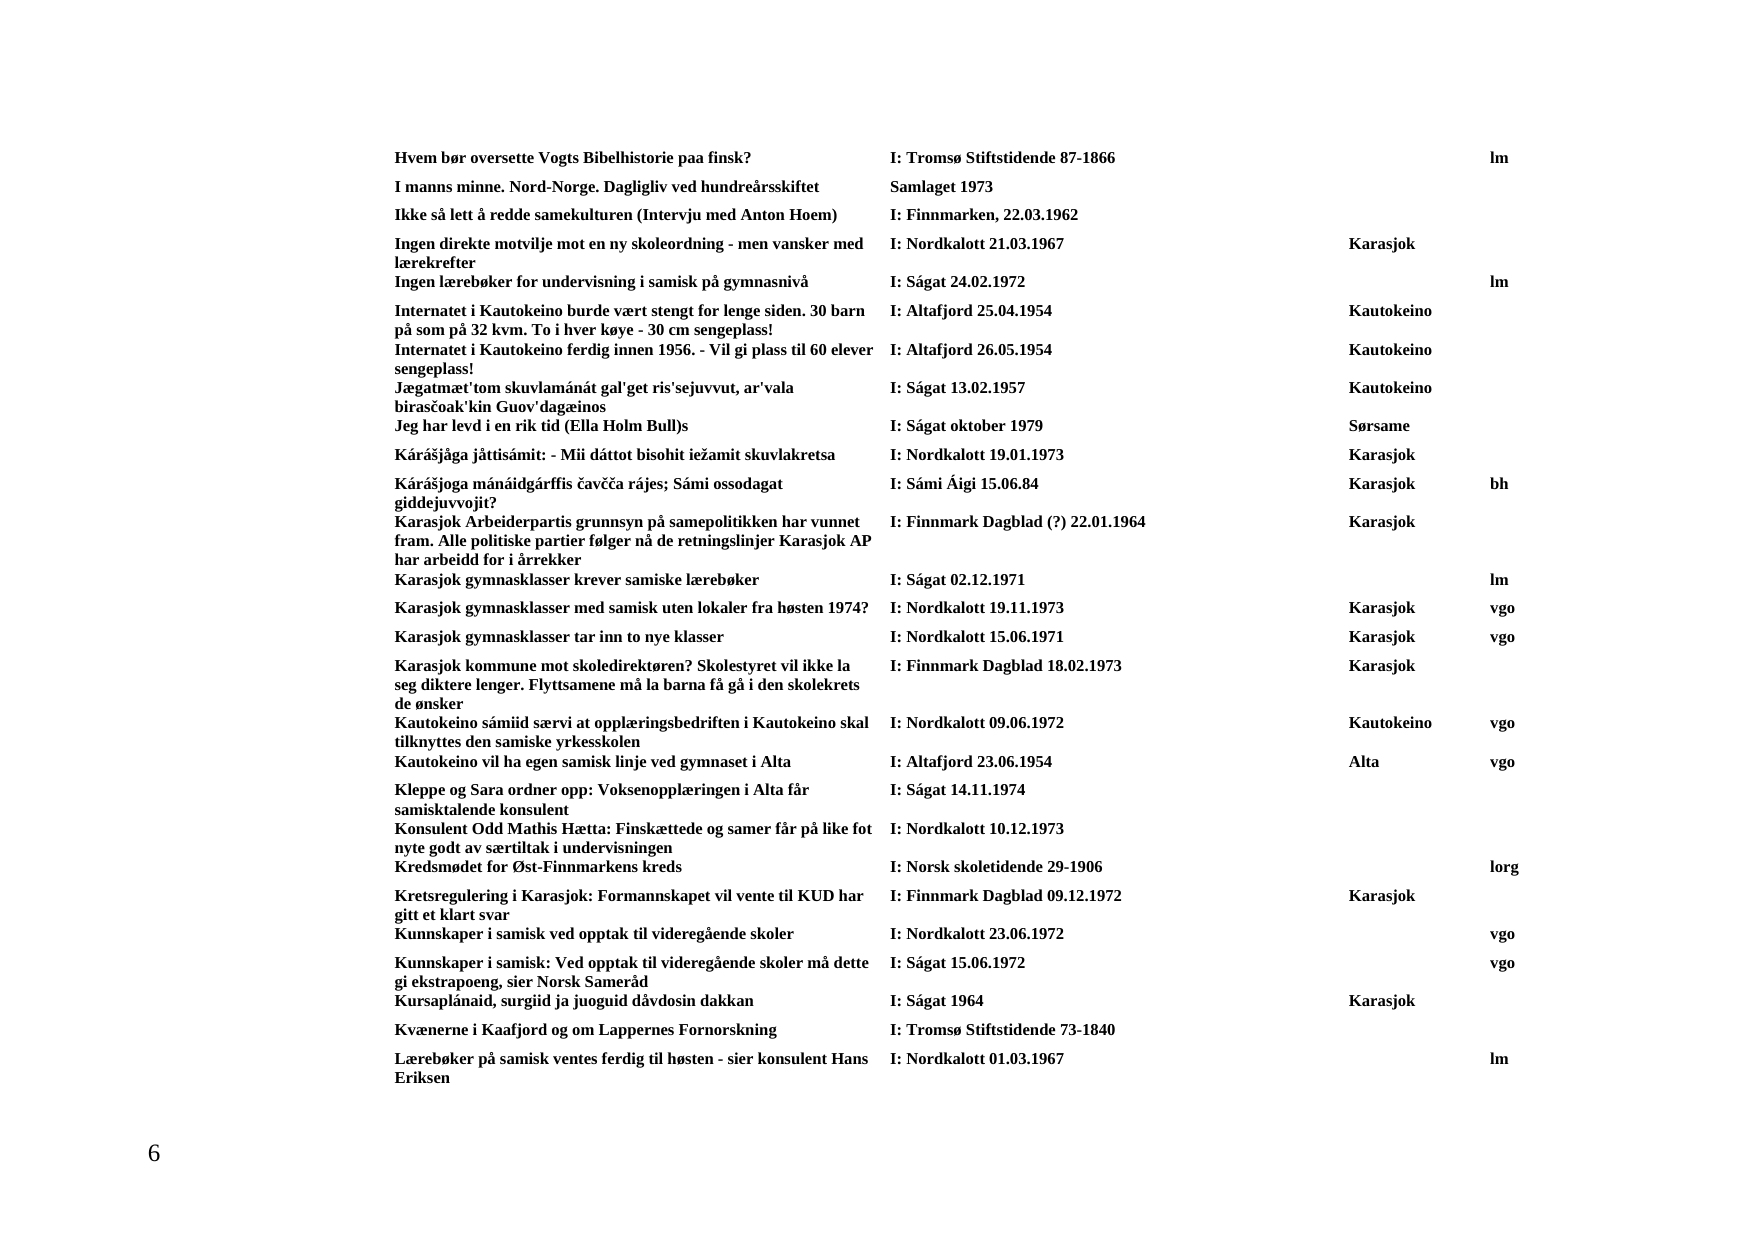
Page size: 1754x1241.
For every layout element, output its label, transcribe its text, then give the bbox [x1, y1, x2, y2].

table_cell Kárášjåga jåttisámit: - Mii dáttot bisohit iežamit skuvlakretsa [387, 445, 883, 473]
table_cell Karasjok [1341, 474, 1482, 512]
table_cell I: Sámi Áigi 15.06.84 [883, 474, 1341, 512]
table_cell bh [1483, 474, 1605, 512]
table_cell lm [1483, 272, 1605, 301]
table_cell Karasjok [1341, 598, 1482, 627]
table_cell Karasjok kommune mot skoledirektøren? Skolestyret vil ikke la seg diktere lenger. Flyttsamene må la barna få gå i den skolekrets de ønsker [387, 656, 883, 713]
table_cell [1341, 819, 1482, 857]
table_cell [1341, 272, 1482, 301]
table_cell Kautokeino [1341, 339, 1482, 378]
table_cell [1483, 512, 1605, 569]
table_cell Karasjok gymnasklasser tar inn to nye klasser [387, 627, 883, 656]
table_cell Ikke så lett å redde samekulturen (Intervju med Anton Hoem) [387, 205, 883, 234]
table_cell I: Altafjord 26.05.1954 [883, 339, 1341, 378]
table_cell Sørsame [1341, 416, 1482, 445]
table_cell [149, 924, 387, 953]
table_cell Hvem bør oversette Vogts Bibelhistorie paa finsk? [387, 148, 883, 176]
table_cell lm [1483, 569, 1605, 598]
table_cell I: Nordkalott 10.12.1973 [883, 819, 1341, 857]
table_cell [149, 474, 387, 512]
table_cell I: Ságat 15.06.1972 [883, 953, 1341, 991]
table_cell I: Finnmark Dagblad (?) 22.01.1964 [883, 512, 1341, 569]
table_cell Internatet i Kautokeino ferdig innen 1956. - Vil gi plass til 60 elever sengeplass! [387, 339, 883, 378]
table_cell [1341, 176, 1482, 205]
table_cell [1483, 819, 1605, 857]
table_cell vgo [1483, 598, 1605, 627]
table_cell I: Tromsø Stiftstidende 87-1866 [883, 148, 1341, 176]
table_cell Karasjok [1341, 991, 1482, 1020]
table_cell Ingen direkte motvilje mot en ny skoleordning - men vansker med lærekrefter [387, 234, 883, 272]
table_cell [149, 301, 387, 339]
table_cell Kunnskaper i samisk: Ved opptak til videregående skoler må dette gi ekstrapoeng, sier Norsk Sameråd [387, 953, 883, 991]
table_cell I: Ságat 14.11.1974 [883, 780, 1341, 818]
table_cell [149, 1049, 387, 1087]
table_cell Internatet i Kautokeino burde vært stengt for lenge siden. 30 barn på som på 32 kvm. To i hver køye - 30 cm sengeplass! [387, 301, 883, 339]
table_cell I: Nordkalott 21.03.1967 [883, 234, 1341, 272]
table_cell Kárášjoga mánáidgárffis čavčča rájes; Sámi ossodagat giddejuvvojit? [387, 474, 883, 512]
table_cell lm [1483, 148, 1605, 176]
table_cell Karasjok [1341, 627, 1482, 656]
table_cell I: Ságat 1964 [883, 991, 1341, 1020]
table_cell [149, 205, 387, 234]
table_cell [1483, 378, 1605, 416]
table_cell [1341, 924, 1482, 953]
table_cell I: Nordkalott 19.01.1973 [883, 445, 1341, 473]
table_cell [1483, 991, 1605, 1020]
table_cell I: Ságat 24.02.1972 [883, 272, 1341, 301]
table_cell [149, 857, 387, 886]
table_cell [1341, 780, 1482, 818]
table_cell [1341, 1049, 1482, 1087]
table_cell [149, 176, 387, 205]
table_cell I: Nordkalott 01.03.1967 [883, 1049, 1341, 1087]
table_cell [149, 991, 387, 1020]
table_cell [149, 339, 387, 378]
table_cell I: Finnmark Dagblad 09.12.1972 [883, 886, 1341, 924]
table_cell [1483, 656, 1605, 713]
table_cell Ingen lærebøker for undervisning i samisk på gymnasnivå [387, 272, 883, 301]
table_cell [1483, 339, 1605, 378]
table_cell [149, 1020, 387, 1048]
table_cell [149, 445, 387, 473]
table_cell Karasjok Arbeiderpartis grunnsyn på samepolitikken har vunnet fram. Alle politiske partier følger nå de retningslinjer Karasjok AP har arbeidd for i årrekker [387, 512, 883, 569]
table_cell vgo [1483, 627, 1605, 656]
table_cell Karasjok gymnasklasser med samisk uten lokaler fra høsten 1974? [387, 598, 883, 627]
table_cell [149, 656, 387, 713]
table_cell [1341, 1020, 1482, 1048]
table_cell [149, 953, 387, 991]
table_cell [149, 416, 387, 445]
table_cell Jægatmæt'tom skuvlamánát gal'get ris'sejuvvut, ar'vala birasčoak'kin Guov'dagæinos [387, 378, 883, 416]
table_cell Kvænerne i Kaafjord og om Lappernes Fornorskning [387, 1020, 883, 1048]
table_cell [149, 378, 387, 416]
table_cell Kleppe og Sara ordner opp: Voksenopplæringen i Alta får samisktalende konsulent [387, 780, 883, 818]
table_cell vgo [1483, 924, 1605, 953]
table_cell lorg [1483, 857, 1605, 886]
table_cell [1483, 234, 1605, 272]
table_cell Kautokeino sámiid særvi at opplæringsbedriften i Kautokeino skal tilknyttes den samiske yrkesskolen [387, 713, 883, 751]
table_cell Lærebøker på samisk ventes ferdig til høsten - sier konsulent Hans Eriksen [387, 1049, 883, 1087]
table_cell [1483, 1020, 1605, 1048]
table_cell Kautokeino [1341, 713, 1482, 751]
table_cell [149, 272, 387, 301]
table_cell [1341, 953, 1482, 991]
table_cell [149, 598, 387, 627]
table_cell Karasjok gymnasklasser krever samiske lærebøker [387, 569, 883, 598]
table_cell Karasjok [1341, 886, 1482, 924]
table_cell Kretsregulering i Karasjok: Formannskapet vil vente til KUD har gitt et klart svar [387, 886, 883, 924]
table_cell [149, 886, 387, 924]
table_cell [149, 148, 387, 176]
table_cell Jeg har levd i en rik tid (Ella Holm Bull)s [387, 416, 883, 445]
table_cell I: Finnmark Dagblad 18.02.1973 [883, 656, 1341, 713]
table_cell I: Finnmarken, 22.03.1962 [883, 205, 1341, 234]
table_cell Kursaplánaid, surgiid ja juoguid dåvdosin dakkan [387, 991, 883, 1020]
table_cell Kredsmødet for Øst-Finnmarkens kreds [387, 857, 883, 886]
table_cell [1483, 416, 1605, 445]
table_cell I: Ságat oktober 1979 [883, 416, 1341, 445]
table_cell Karasjok [1341, 656, 1482, 713]
table_cell [1483, 445, 1605, 473]
table_cell [149, 819, 387, 857]
table_cell Alta [1341, 751, 1482, 780]
table_cell I: Nordkalott 15.06.1971 [883, 627, 1341, 656]
table_cell Kautokeino [1341, 378, 1482, 416]
table_cell I: Nordkalott 09.06.1972 [883, 713, 1341, 751]
table_cell Kunnskaper i samisk ved opptak til videregående skoler [387, 924, 883, 953]
table_cell [1483, 176, 1605, 205]
table_cell [1341, 569, 1482, 598]
table_cell [1341, 205, 1482, 234]
table_cell Karasjok [1341, 445, 1482, 473]
table_cell I: Altafjord 25.04.1954 [883, 301, 1341, 339]
table_cell [1483, 205, 1605, 234]
table_cell [149, 780, 387, 818]
table_cell I: Ságat 02.12.1971 [883, 569, 1341, 598]
table_cell I: Altafjord 23.06.1954 [883, 751, 1341, 780]
table_cell Karasjok [1341, 234, 1482, 272]
table_cell [149, 512, 387, 569]
table_cell vgo [1483, 751, 1605, 780]
table_cell I: Ságat 13.02.1957 [883, 378, 1341, 416]
table_cell [1483, 301, 1605, 339]
table_cell I manns minne. Nord-Norge. Dagligliv ved hundreårsskiftet [387, 176, 883, 205]
table_cell [149, 234, 387, 272]
table_cell Samlaget 1973 [883, 176, 1341, 205]
table_cell [149, 569, 387, 598]
table_cell [1341, 857, 1482, 886]
table_cell [1483, 886, 1605, 924]
table_cell vgo [1483, 713, 1605, 751]
table_cell [1483, 780, 1605, 818]
table_cell I: Norsk skoletidende 29-1906 [883, 857, 1341, 886]
table_cell [149, 713, 387, 751]
table_cell lm [1483, 1049, 1605, 1087]
table_cell [149, 751, 387, 780]
table_cell vgo [1483, 953, 1605, 991]
table_cell Kautokeino vil ha egen samisk linje ved gymnaset i Alta [387, 751, 883, 780]
table_cell Konsulent Odd Mathis Hætta: Finskættede og samer får på like fot nyte godt av særtiltak i undervisningen [387, 819, 883, 857]
table_cell I: Tromsø Stiftstidende 73-1840 [883, 1020, 1341, 1048]
table_cell Karasjok [1341, 512, 1482, 569]
table_cell I: Nordkalott 23.06.1972 [883, 924, 1341, 953]
table_cell [1341, 148, 1482, 176]
table_cell Kautokeino [1341, 301, 1482, 339]
table_cell [149, 627, 387, 656]
table_cell I: Nordkalott 19.11.1973 [883, 598, 1341, 627]
